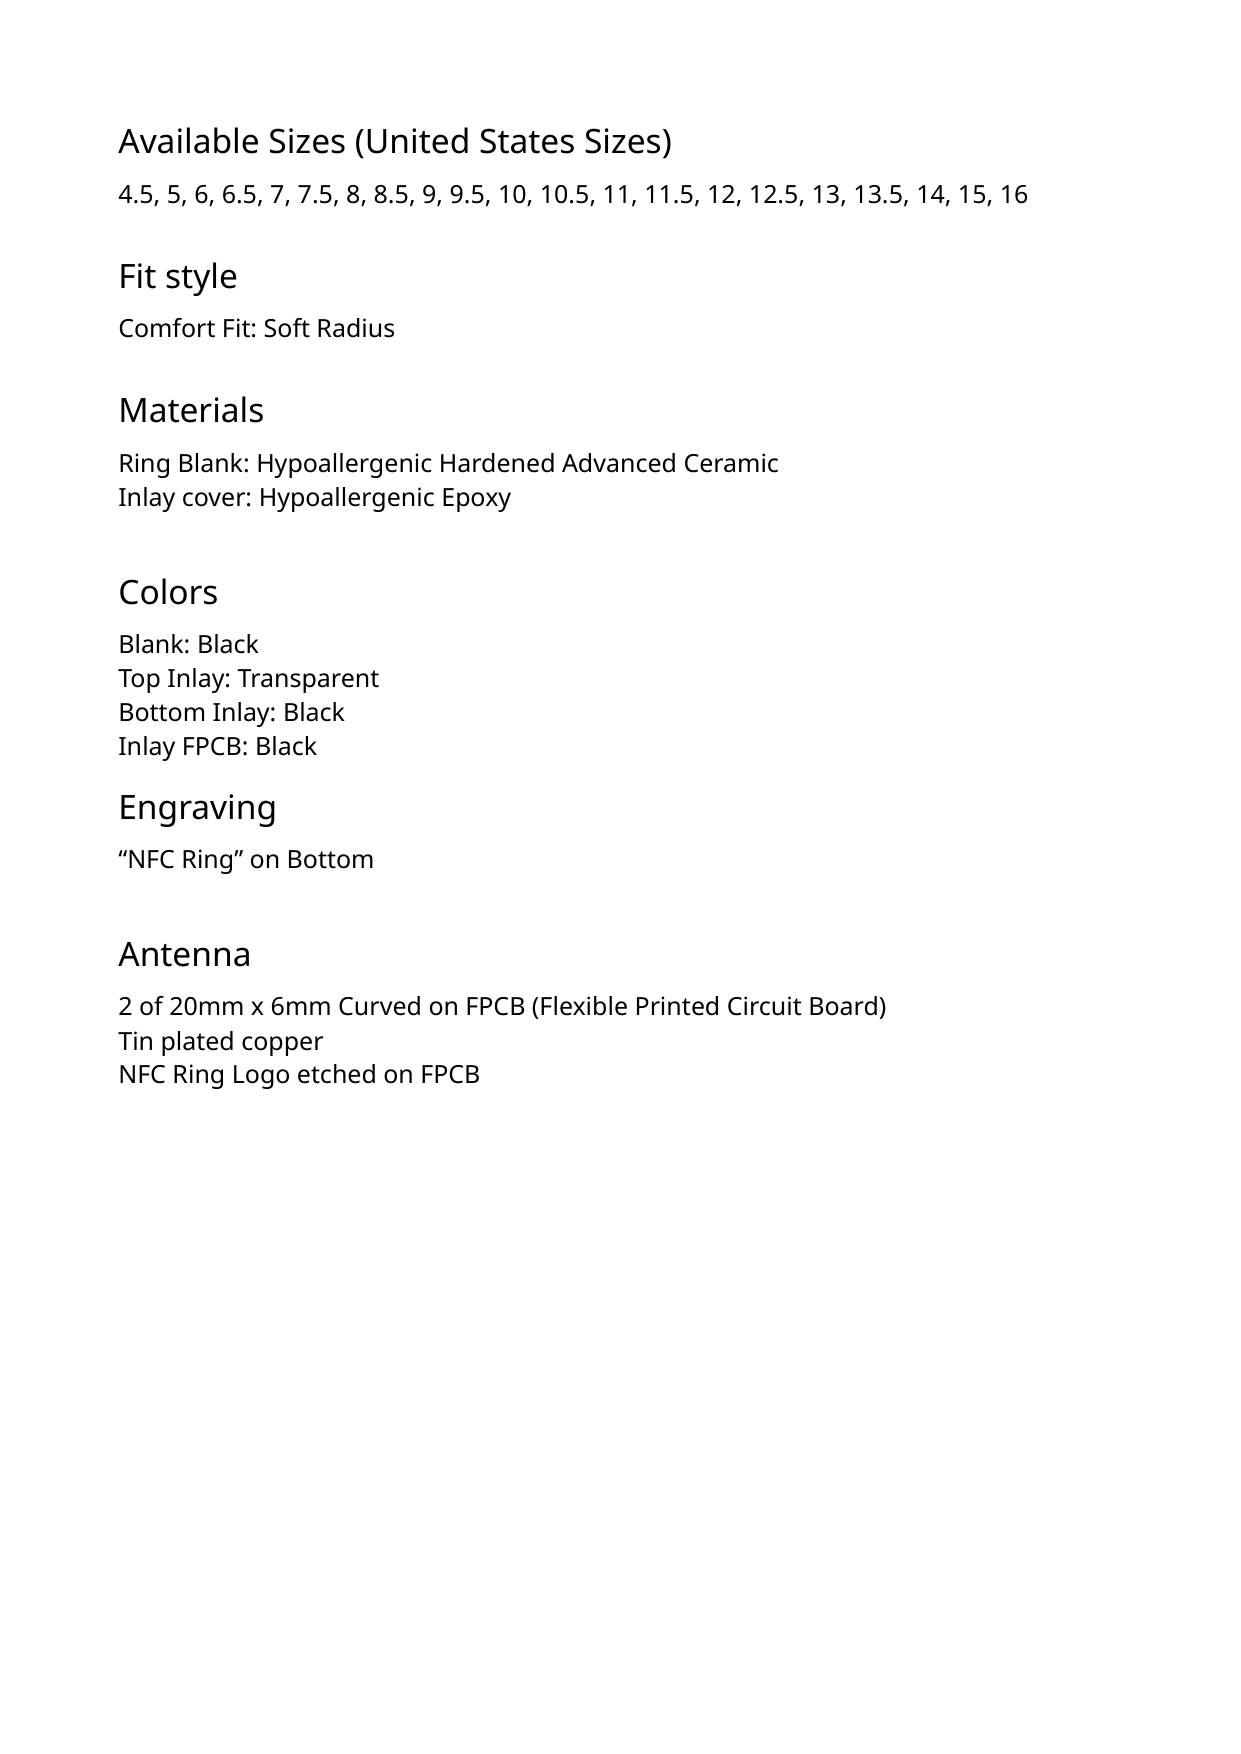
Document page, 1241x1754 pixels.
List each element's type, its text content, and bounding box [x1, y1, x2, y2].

text Top Inlay: Transparent [118, 661, 1122, 695]
subtitle Antenna [118, 931, 1122, 977]
text Tin plated copper [118, 1023, 1122, 1057]
text Inlay cover: Hypoallergenic Epoxy [118, 479, 1122, 513]
text Inlay FPCB: Black [118, 729, 1122, 763]
text Bottom Inlay: Black [118, 695, 1122, 729]
text NFC Ring Logo etched on FPCB [118, 1057, 1122, 1091]
subtitle Fit style [118, 253, 1122, 298]
subtitle Materials [118, 387, 1122, 433]
text 2 of 20mm x 6mm Curved on FPCB (Flexible Printed Circuit Board) [118, 989, 1122, 1023]
text Comfort Fit: Soft Radius [118, 311, 1122, 345]
subtitle Engraving [118, 784, 1122, 829]
text 4.5, 5, 6, 6.5, 7, 7.5, 8, 8.5, 9, 9.5, 10, 10.5, 11, 11.5, 12, 12.5, 13, 13.5, 14, 15, 16 [118, 176, 1122, 210]
text Blank: Black [118, 627, 1122, 661]
text “NFC Ring” on Bottom [118, 842, 1122, 876]
subtitle Colors [118, 568, 1122, 614]
text Ring Blank: Hypoallergenic Hardened Advanced Ceramic [118, 445, 1122, 479]
subtitle Available Sizes (United States Sizes) [118, 118, 1122, 164]
